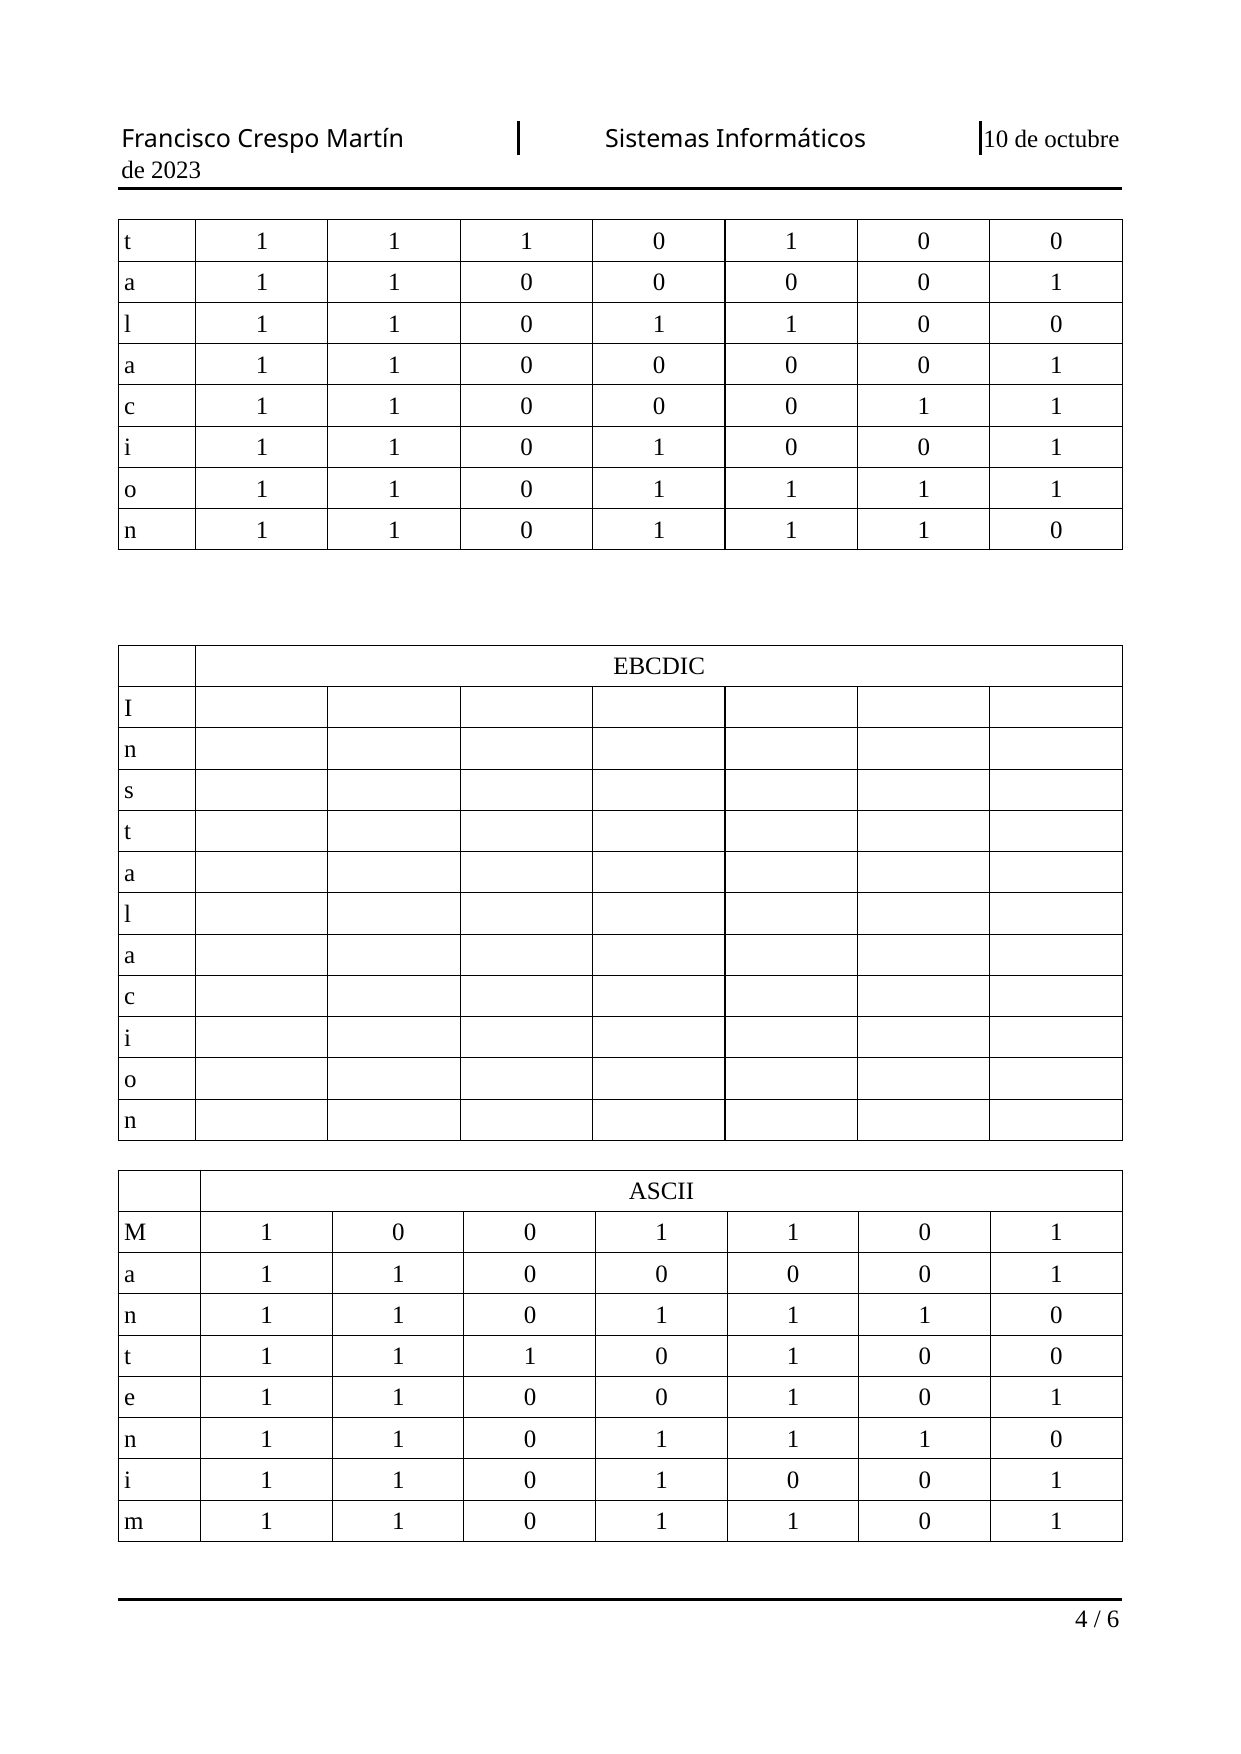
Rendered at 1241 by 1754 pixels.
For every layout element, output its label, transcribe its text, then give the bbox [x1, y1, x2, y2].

table_cell 0 [726, 385, 857, 426]
table_cell c [119, 385, 195, 426]
table_cell 1 [464, 1336, 595, 1376]
table_cell [196, 728, 327, 768]
table_cell [328, 687, 460, 727]
table_cell [461, 935, 592, 975]
table_cell [593, 728, 724, 768]
table_cell [858, 687, 989, 727]
table_cell [990, 852, 1122, 892]
table_cell 1 [858, 385, 989, 426]
table_cell [858, 852, 989, 892]
table_cell [726, 1058, 857, 1098]
table_cell 1 [201, 1336, 332, 1376]
table_cell 1 [333, 1418, 463, 1458]
table_cell [461, 852, 592, 892]
table_cell [858, 893, 989, 933]
table_cell [726, 770, 857, 810]
table_header [119, 1171, 200, 1211]
table_cell 1 [593, 509, 724, 549]
table_cell 1 [728, 1377, 858, 1417]
table_cell 0 [596, 1336, 727, 1376]
table_cell 0 [464, 1459, 595, 1499]
table_cell [593, 811, 724, 851]
table_cell 1 [596, 1212, 727, 1252]
table_cell [990, 976, 1122, 1016]
table_cell 1 [726, 468, 857, 508]
table_cell 1 [196, 427, 327, 467]
table_cell 0 [858, 427, 989, 467]
table_cell [196, 935, 327, 975]
table_cell 0 [859, 1501, 990, 1541]
table_cell 1 [201, 1459, 332, 1499]
table_cell M [119, 1212, 200, 1252]
table_cell 1 [858, 509, 989, 549]
table_cell [990, 893, 1122, 933]
table_cell [990, 935, 1122, 975]
table_cell 1 [728, 1336, 858, 1376]
table_cell [593, 1017, 724, 1057]
table_cell [328, 976, 460, 1016]
table_cell [461, 770, 592, 810]
table_cell 1 [201, 1212, 332, 1252]
table_cell 1 [333, 1501, 463, 1541]
table_cell c [119, 976, 195, 1016]
table_cell a [119, 262, 195, 302]
table_cell 1 [728, 1294, 858, 1334]
table_cell 1 [196, 303, 327, 343]
table_cell 0 [464, 1377, 595, 1417]
table_cell 1 [196, 344, 327, 384]
table_cell 1 [596, 1459, 727, 1499]
table_cell [461, 1100, 592, 1140]
table_cell 1 [990, 427, 1122, 467]
table_cell i [119, 1459, 200, 1499]
table_cell 1 [859, 1418, 990, 1458]
table_cell 1 [728, 1418, 858, 1458]
table_cell e [119, 1377, 200, 1417]
table_cell 1 [726, 220, 857, 261]
table_cell [461, 687, 592, 727]
table_cell 0 [593, 220, 724, 261]
table_cell 0 [461, 303, 592, 343]
table_cell 0 [728, 1459, 858, 1499]
table_cell [990, 1058, 1122, 1098]
table_cell [593, 1058, 724, 1098]
table_cell 1 [593, 427, 724, 467]
table_cell 0 [461, 468, 592, 508]
table_cell 1 [596, 1418, 727, 1458]
table_cell [196, 852, 327, 892]
table_cell 1 [461, 220, 592, 261]
table_cell 1 [201, 1418, 332, 1458]
table_cell l [119, 303, 195, 343]
table_cell 0 [858, 220, 989, 261]
table_cell 1 [728, 1212, 858, 1252]
table_cell 0 [464, 1418, 595, 1458]
table_cell m [119, 1501, 200, 1541]
table_cell a [119, 1253, 200, 1293]
table_cell 0 [461, 427, 592, 467]
table_cell 1 [991, 1377, 1122, 1417]
table_cell 1 [328, 344, 460, 384]
table_cell 1 [859, 1294, 990, 1334]
table_cell [726, 852, 857, 892]
table_cell [990, 1100, 1122, 1140]
table_cell 0 [461, 344, 592, 384]
table_cell [990, 687, 1122, 727]
table_cell [858, 728, 989, 768]
table_cell 0 [858, 303, 989, 343]
table_cell 0 [859, 1336, 990, 1376]
table_cell 0 [464, 1501, 595, 1541]
table_cell [461, 811, 592, 851]
table_cell 0 [461, 385, 592, 426]
table_cell 0 [726, 262, 857, 302]
table_header EBCDIC [196, 646, 1122, 686]
table_cell 1 [328, 262, 460, 302]
table_cell 1 [328, 303, 460, 343]
table_cell [328, 1058, 460, 1098]
table_cell 1 [991, 1501, 1122, 1541]
table_cell [461, 893, 592, 933]
table_cell [328, 852, 460, 892]
table_cell [593, 976, 724, 1016]
table_cell [858, 935, 989, 975]
table_cell [593, 1100, 724, 1140]
table_cell 0 [593, 262, 724, 302]
table_cell [858, 770, 989, 810]
table_cell [593, 852, 724, 892]
table_cell [858, 1017, 989, 1057]
table_cell 1 [728, 1501, 858, 1541]
table_cell 1 [196, 468, 327, 508]
table_cell [726, 811, 857, 851]
table_cell [328, 893, 460, 933]
table_cell [726, 893, 857, 933]
table_cell 0 [726, 344, 857, 384]
table_cell [196, 811, 327, 851]
table_cell [990, 770, 1122, 810]
table_cell 1 [991, 1459, 1122, 1499]
table_cell [858, 1100, 989, 1140]
table_cell 1 [990, 385, 1122, 426]
table_cell [593, 687, 724, 727]
table_cell 0 [461, 509, 592, 549]
table_cell i [119, 427, 195, 467]
table_cell 0 [991, 1294, 1122, 1334]
table_cell 0 [593, 385, 724, 426]
table_cell n [119, 1418, 200, 1458]
table_cell [990, 811, 1122, 851]
table_cell 1 [201, 1377, 332, 1417]
table_cell 1 [333, 1336, 463, 1376]
table_cell 1 [991, 1253, 1122, 1293]
table_cell 1 [991, 1212, 1122, 1252]
table_cell 1 [990, 468, 1122, 508]
table_cell [196, 770, 327, 810]
table_cell 1 [593, 303, 724, 343]
table_cell [461, 1017, 592, 1057]
table_cell 1 [196, 385, 327, 426]
table_cell 1 [328, 385, 460, 426]
table_cell [593, 770, 724, 810]
table_cell 0 [333, 1212, 463, 1252]
table_header [119, 646, 195, 686]
table_cell 1 [328, 427, 460, 467]
table_cell 0 [990, 303, 1122, 343]
table_cell a [119, 344, 195, 384]
table_cell 1 [328, 220, 460, 261]
table_cell I [119, 687, 195, 727]
table_cell [461, 728, 592, 768]
table_cell 1 [196, 262, 327, 302]
table_cell 0 [728, 1253, 858, 1293]
table_cell [593, 935, 724, 975]
table_cell 1 [196, 509, 327, 549]
table_cell 0 [990, 220, 1122, 261]
table_cell [328, 811, 460, 851]
table_cell 0 [991, 1336, 1122, 1376]
table_cell n [119, 1100, 195, 1140]
table_cell 1 [596, 1294, 727, 1334]
table_cell 0 [859, 1377, 990, 1417]
table_cell [726, 728, 857, 768]
table_cell [858, 976, 989, 1016]
table_cell [461, 1058, 592, 1098]
table_cell [328, 770, 460, 810]
table_cell n [119, 509, 195, 549]
table_cell [858, 811, 989, 851]
table_cell l [119, 893, 195, 933]
table_cell 1 [726, 509, 857, 549]
table_cell 1 [201, 1501, 332, 1541]
table_cell 1 [990, 262, 1122, 302]
table_cell [328, 728, 460, 768]
table_cell t [119, 220, 195, 261]
table_cell [990, 728, 1122, 768]
table_cell 0 [596, 1377, 727, 1417]
table_cell 0 [464, 1294, 595, 1334]
table_cell 1 [333, 1294, 463, 1334]
table_cell 1 [196, 220, 327, 261]
table_cell [726, 1017, 857, 1057]
table_cell 0 [593, 344, 724, 384]
table_cell n [119, 728, 195, 768]
table_cell i [119, 1017, 195, 1057]
table_cell 1 [333, 1253, 463, 1293]
table_cell a [119, 852, 195, 892]
table_cell s [119, 770, 195, 810]
table_cell [328, 1017, 460, 1057]
table_cell [990, 1017, 1122, 1057]
table_cell [328, 935, 460, 975]
table_cell 1 [990, 344, 1122, 384]
table_cell 1 [201, 1253, 332, 1293]
table_cell 0 [858, 344, 989, 384]
table_cell 1 [726, 303, 857, 343]
table_cell [196, 1058, 327, 1098]
table_cell 1 [328, 468, 460, 508]
table_cell [461, 976, 592, 1016]
table_cell 0 [990, 509, 1122, 549]
table_cell 0 [859, 1253, 990, 1293]
table_header ASCII [201, 1171, 1122, 1211]
table_cell t [119, 811, 195, 851]
table_cell 1 [858, 468, 989, 508]
table_cell o [119, 1058, 195, 1098]
table_cell [196, 976, 327, 1016]
table_cell [593, 893, 724, 933]
table_cell n [119, 1294, 200, 1334]
table_cell [196, 1100, 327, 1140]
table_cell 1 [333, 1459, 463, 1499]
table_cell [858, 1058, 989, 1098]
table_cell 1 [596, 1501, 727, 1541]
table_cell 0 [726, 427, 857, 467]
table_cell 1 [201, 1294, 332, 1334]
table_cell 0 [858, 262, 989, 302]
table_cell a [119, 935, 195, 975]
table_cell 0 [464, 1253, 595, 1293]
table_cell [196, 1017, 327, 1057]
table_cell 0 [991, 1418, 1122, 1458]
table_cell 1 [593, 468, 724, 508]
table_cell t [119, 1336, 200, 1376]
table_cell [328, 1100, 460, 1140]
table_cell [726, 687, 857, 727]
table_cell 0 [859, 1212, 990, 1252]
table_cell [726, 935, 857, 975]
table_cell 0 [596, 1253, 727, 1293]
table_cell [196, 893, 327, 933]
table_cell [726, 1100, 857, 1140]
table_cell 0 [859, 1459, 990, 1499]
table_cell o [119, 468, 195, 508]
table_cell [726, 976, 857, 1016]
table_cell 0 [461, 262, 592, 302]
table_cell [196, 687, 327, 727]
table_cell 0 [464, 1212, 595, 1252]
table_cell 1 [333, 1377, 463, 1417]
table_cell 1 [328, 509, 460, 549]
